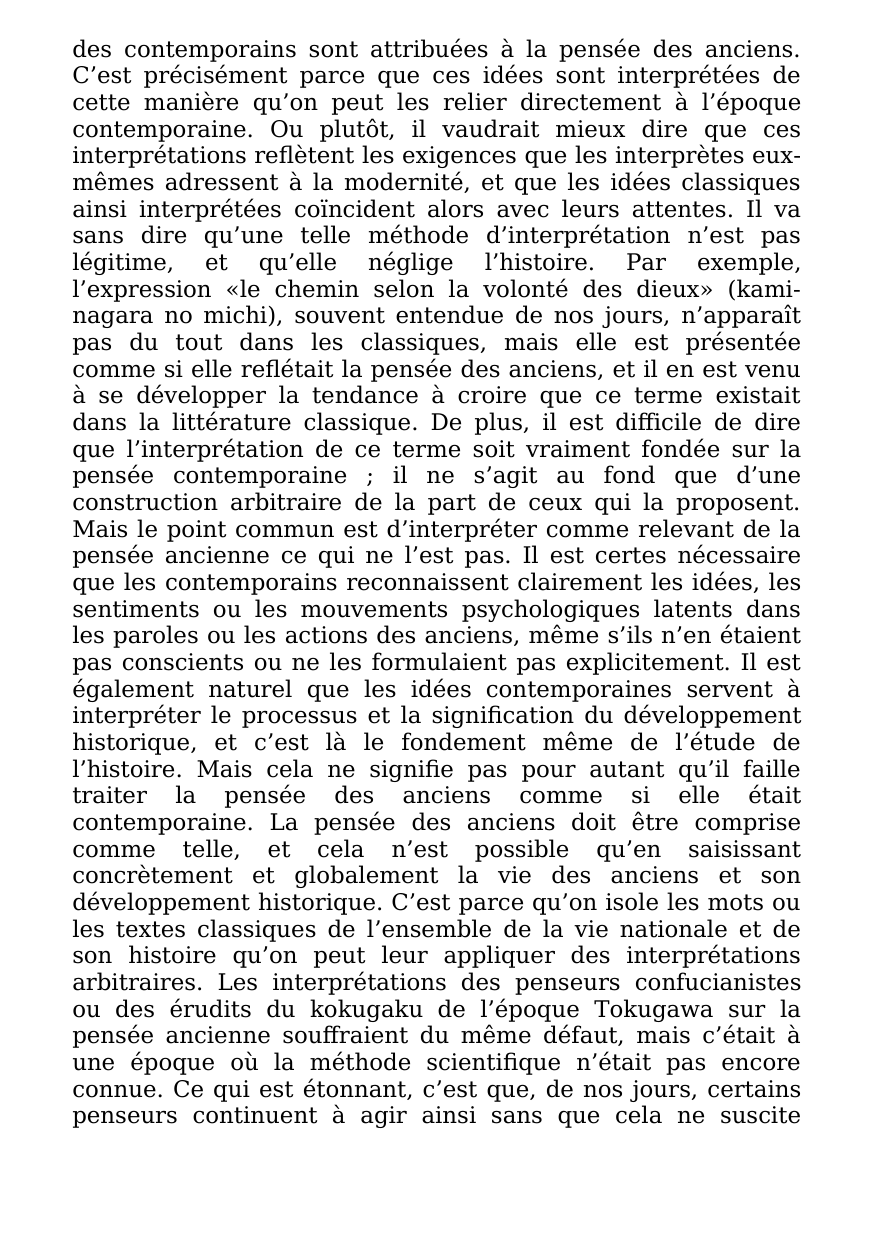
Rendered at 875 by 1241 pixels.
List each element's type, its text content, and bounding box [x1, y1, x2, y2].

text des contemporains sont attribuées à la pensée des anciens. C’est précisément parce que ces idées sont interprétées de cette manière qu’on peut les relier directement à l’époque contemporaine. Ou plutôt, il vaudrait mieux dire que ces interprétations reflètent les exigences que les interprètes eux-mêmes adressent à la modernité, et que les idées classiques ainsi interprétées coïncident alors avec leurs attentes. Il va sans dire qu’une telle méthode d’interprétation n’est pas légitime, et qu’elle néglige l’histoire. Par exemple, l’expression «le chemin selon la volonté des dieux» (kami-nagara no michi), souvent entendue de nos jours, n’apparaît pas du tout dans les classiques, mais elle est présentée comme si elle reflétait la pensée des anciens, et il en est venu à se développer la tendance à croire que ce terme existait dans la littérature classique. De plus, il est difficile de dire que l’interprétation de ce terme soit vraiment fondée sur la pensée contemporaine ; il ne s’agit au fond que d’une construction arbitraire de la part de ceux qui la proposent. Mais le point commun est d’interpréter comme relevant de la pensée ancienne ce qui ne l’est pas. Il est certes nécessaire que les contemporains reconnaissent clairement les idées, les sentiments ou les mouvements psychologiques latents dans les paroles ou les actions des anciens, même s’ils n’en étaient pas conscients ou ne les formulaient pas explicitement. Il est également naturel que les idées contemporaines servent à interpréter le processus et la signification du développement historique, et c’est là le fondement même de l’étude de l’histoire. Mais cela ne signifie pas pour autant qu’il faille traiter la pensée des anciens comme si elle était contemporaine. La pensée des anciens doit être comprise comme telle, et cela n’est possible qu’en saisissant concrètement et globalement la vie des anciens et son développement historique. C’est parce qu’on isole les mots ou les textes classiques de l’ensemble de la vie nationale et de son histoire qu’on peut leur appliquer des interprétations arbitraires. Les interprétations des penseurs confucianistes ou des érudits du kokugaku de l’époque Tokugawa sur la pensée ancienne souffraient du même défaut, mais c’était à une époque où la méthode scientifique n’était pas encore connue. Ce qui est étonnant, c’est que, de nos jours, certains penseurs continuent à agir ainsi sans que cela ne suscite [72, 36, 802, 1129]
